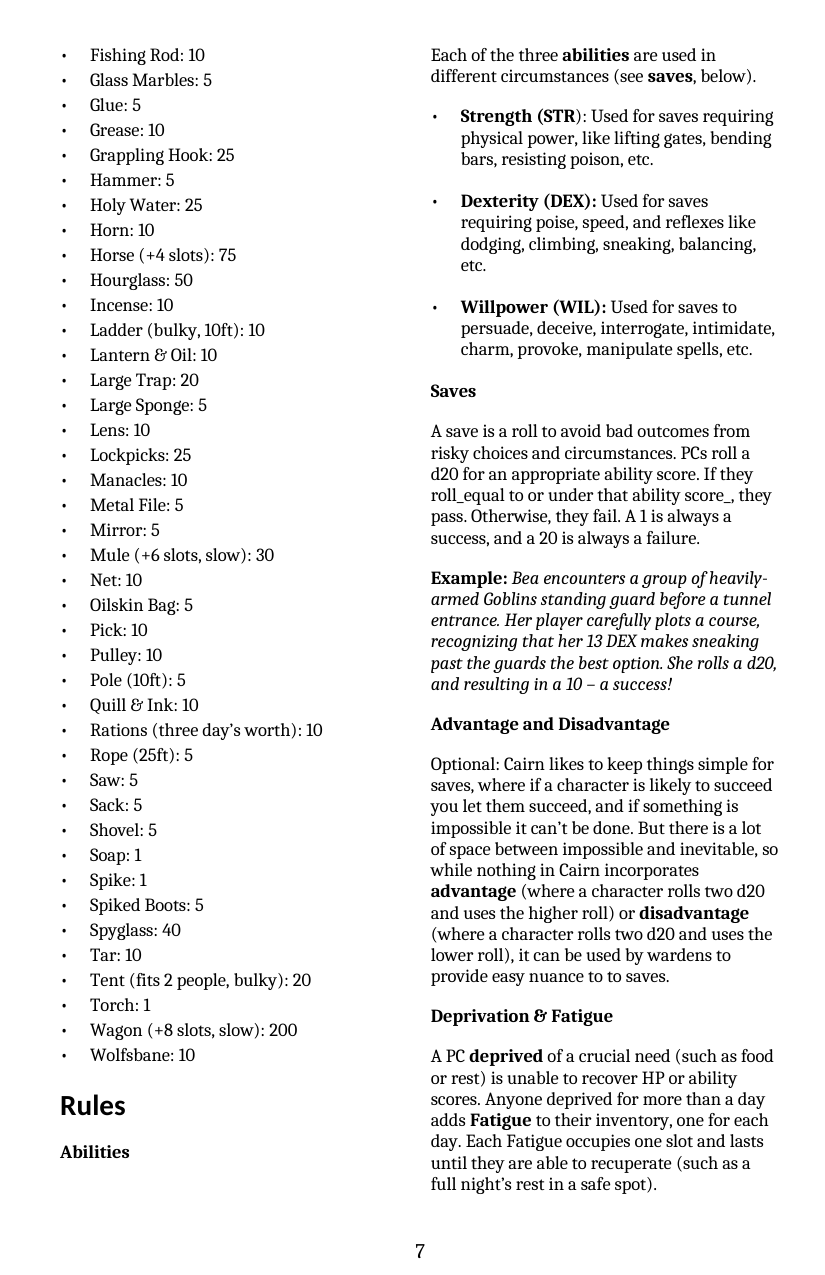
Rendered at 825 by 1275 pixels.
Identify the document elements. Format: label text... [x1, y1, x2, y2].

list Rope (25ft): 5 [60, 745, 409, 766]
text Abilities [60, 1142, 409, 1163]
list Pulley: 10 [60, 645, 409, 666]
list Shovel: 5 [60, 820, 409, 841]
list Metal File: 5 [60, 495, 409, 516]
list Strength (STR): Used for saves requiring physical power, like lifting gates, bending bars, resisting poison, etc. [431, 106, 780, 170]
list Lantern & Oil: 10 [60, 345, 409, 366]
list Grease: 10 [60, 120, 409, 141]
list Saw: 5 [60, 770, 409, 791]
list Wolfsbane: 10 [60, 1045, 409, 1066]
list Soap: 1 [60, 845, 409, 866]
list Pole (10ft): 5 [60, 670, 409, 691]
list Ladder (bulky, 10ft): 10 [60, 320, 409, 341]
list Tent (fits 2 people, bulky): 20 [60, 970, 409, 991]
list Torch: 1 [60, 995, 409, 1016]
list Grappling Hook: 25 [60, 145, 409, 166]
list Lockpicks: 25 [60, 445, 409, 466]
list Rations (three day’s worth): 10 [60, 720, 409, 741]
list Spiked Boots: 5 [60, 895, 409, 916]
list Hammer: 5 [60, 170, 409, 191]
text A PC deprived of a crucial need (such as food or rest) is unable to recover HP or ability scores. Anyone deprived for more than a day adds Fatigue to their inventory, one for each day. Each Fatigue occupies one slot and lasts until they are able to recuperate (such as a full night’s rest in a safe spot). [431, 1046, 780, 1195]
list Incense: 10 [60, 295, 409, 316]
list Horn: 10 [60, 220, 409, 241]
list Glass Marbles: 5 [60, 70, 409, 91]
list Quill & Ink: 10 [60, 695, 409, 716]
list Holy Water: 25 [60, 195, 409, 216]
list Sack: 5 [60, 795, 409, 816]
subtitle Rules [60, 1087, 409, 1123]
list Glue: 5 [60, 95, 409, 116]
list Wagon (+8 slots, slow): 200 [60, 1020, 409, 1041]
list Large Trap: 20 [60, 370, 409, 391]
list Fishing Rod: 10 [60, 45, 409, 66]
list Large Sponge: 5 [60, 395, 409, 416]
text A save is a roll to avoid bad outcomes from risky choices and circumstances. PCs roll a d20 for an appropriate ability score. If they roll_equal to or under that ability score_, they pass. Otherwise, they fail. A 1 is always a success, and a 20 is always a failure. [431, 421, 780, 549]
list Willpower (WIL): Used for saves to persuade, deceive, interrogate, intimidate, charm, provoke, manipulate spells, etc. [431, 297, 780, 360]
list Tar: 10 [60, 945, 409, 966]
list Manacles: 10 [60, 470, 409, 491]
list Pick: 10 [60, 620, 409, 641]
list Spike: 1 [60, 870, 409, 891]
list Horse (+4 slots): 75 [60, 245, 409, 266]
list Mirror: 5 [60, 520, 409, 541]
list Net: 10 [60, 570, 409, 591]
list Dexterity (DEX): Used for saves requiring poise, speed, and reflexes like dodging, climbing, sneaking, balancing, etc. [431, 191, 780, 276]
text Advantage and Disadvantage [431, 714, 780, 735]
list Mule (+6 slots, slow): 30 [60, 545, 409, 566]
list Spyglass: 40 [60, 920, 409, 941]
list Oilskin Bag: 5 [60, 595, 409, 616]
text Each of the three abilities are used in different circumstances (see saves, below). [431, 45, 780, 87]
text Optional: Cairn likes to keep things simple for saves, where if a character is likely to succeed you let them succeed, and if something is impossible it can’t be done. But there is a lot of space between impossible and inevitable, so while nothing in Cairn incorporates advantage (where a character rolls two d20 and uses the higher roll) or disadvantage (where a character rolls two d20 and uses the lower roll), it can be used by wardens to provide easy nuance to to saves. [431, 754, 780, 987]
text Deprivation & Fatigue [431, 1006, 780, 1027]
text Example: Bea encounters a group of heavily-armed Goblins standing guard before a tunnel entrance. Her player carefully plots a course, recognizing that her 13 DEX makes sneaking past the guards the best option. She rolls a d20, and resulting in a 10 – a success! [431, 567, 780, 695]
list Lens: 10 [60, 420, 409, 441]
text Saves [431, 381, 780, 402]
list Hourglass: 50 [60, 270, 409, 291]
